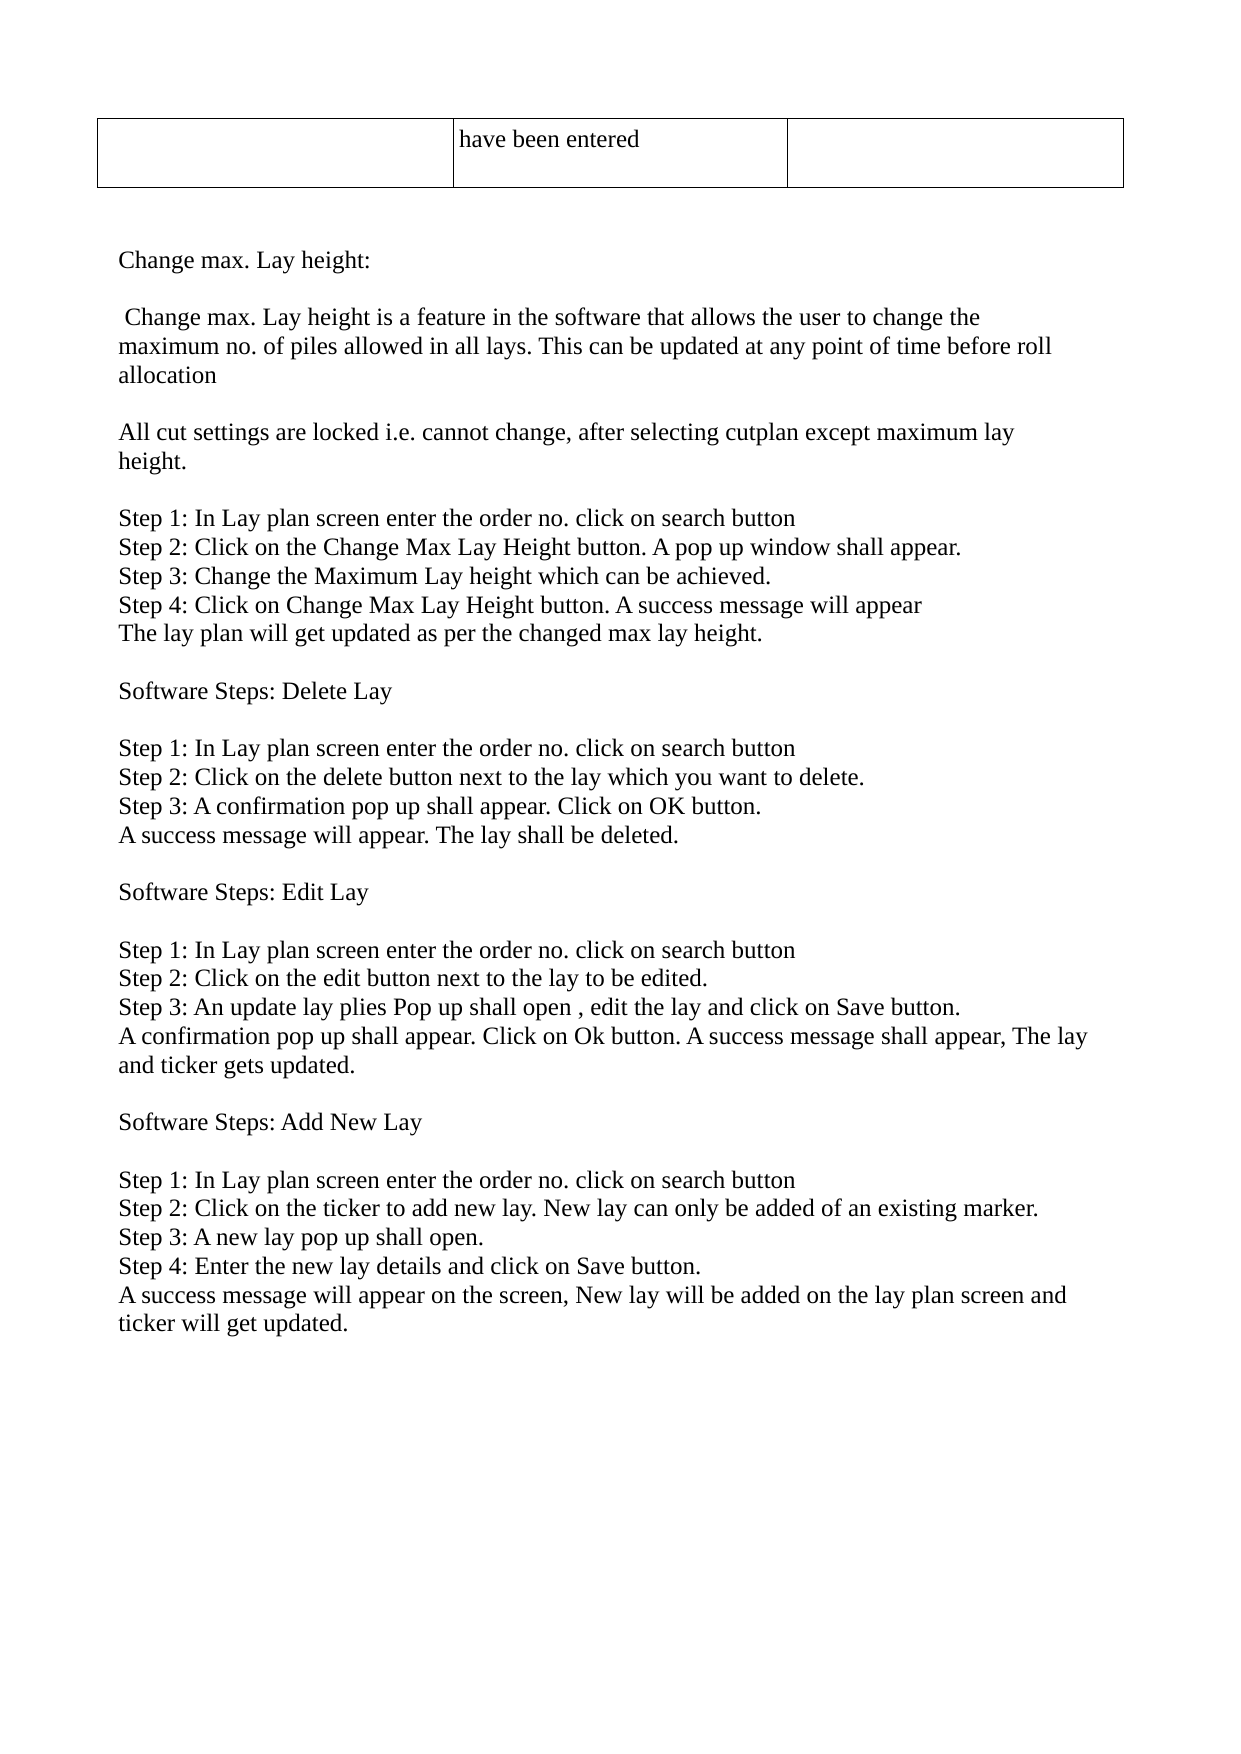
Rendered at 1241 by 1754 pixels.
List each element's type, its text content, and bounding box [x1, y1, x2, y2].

table_cell [98, 119, 453, 187]
text A success message will appear. The lay shall be deleted. [118, 820, 1122, 848]
table_cell [788, 119, 1123, 187]
text height. [118, 446, 1122, 475]
text Software Steps: Delete Lay [118, 676, 1122, 705]
text A success message will appear on the screen, New lay will be added on the lay plan screen and ticker will get updated. [118, 1280, 1122, 1337]
text Change max. Lay height is a feature in the software that allows the user to change the [118, 302, 1122, 331]
table_cell have been entered [454, 119, 787, 187]
text A confirmation pop up shall appear. Click on Ok button. A success message shall appear, The lay and ticker gets updated. [118, 1021, 1122, 1078]
text Step 1: In Lay plan screen enter the order no. click on search button [118, 733, 1122, 762]
text The lay plan will get updated as per the changed max lay height. [118, 618, 1122, 647]
text Step 2: Click on the ticker to add new lay. New lay can only be added of an existing marker. [118, 1193, 1122, 1222]
text Change max. Lay height: [118, 245, 1122, 273]
text Step 3: A confirmation pop up shall appear. Click on OK button. [118, 791, 1122, 820]
text Step 1: In Lay plan screen enter the order no. click on search button [118, 935, 1122, 963]
text Step 1: In Lay plan screen enter the order no. click on search button [118, 503, 1122, 532]
text Step 2: Click on the edit button next to the lay to be edited. [118, 963, 1122, 992]
text Software Steps: Edit Lay [118, 877, 1122, 906]
text Step 3: An update lay plies Pop up shall open , edit the lay and click on Save button. [118, 992, 1122, 1021]
text maximum no. of piles allowed in all lays. This can be updated at any point of time before roll [118, 331, 1122, 360]
text Step 4: Enter the new lay details and click on Save button. [118, 1251, 1122, 1280]
text allocation [118, 360, 1122, 388]
text Step 4: Click on Change Max Lay Height button. A success message will appear [118, 590, 1122, 618]
text Step 3: Change the Maximum Lay height which can be achieved. [118, 561, 1122, 590]
text Step 2: Click on the Change Max Lay Height button. A pop up window shall appear. [118, 532, 1122, 561]
text Step 1: In Lay plan screen enter the order no. click on search button [118, 1165, 1122, 1193]
text Step 3: A new lay pop up shall open. [118, 1222, 1122, 1251]
text All cut settings are locked i.e. cannot change, after selecting cutplan except maximum lay [118, 417, 1122, 446]
text Step 2: Click on the delete button next to the lay which you want to delete. [118, 762, 1122, 791]
text Software Steps: Add New Lay [118, 1107, 1122, 1136]
